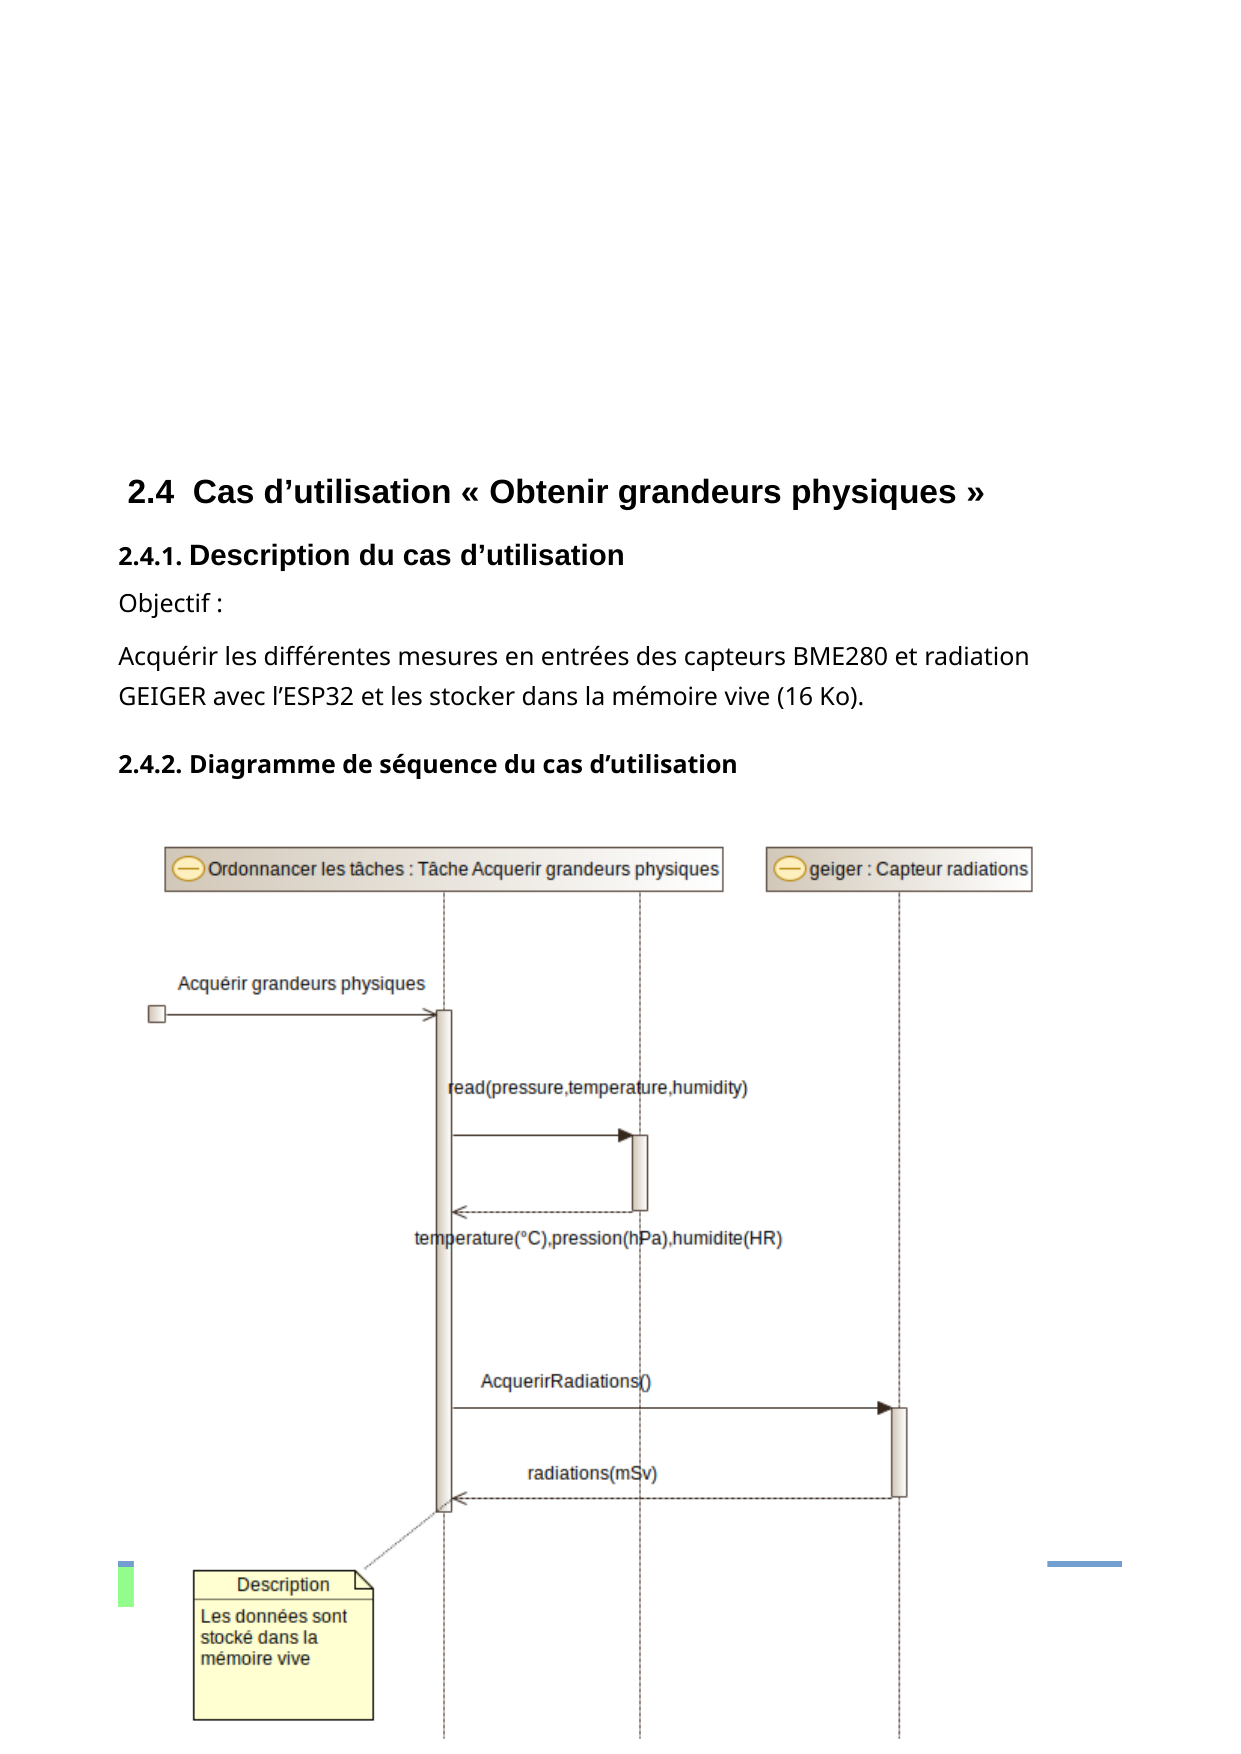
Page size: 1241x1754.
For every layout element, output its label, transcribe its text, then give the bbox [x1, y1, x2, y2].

text Acquérir les différentes mesures en entrées des capteurs BME280 et radiation GEIGER avec l’ESP32 et les stocker dans la mémoire vive (16 Ko). [118, 639, 1122, 712]
subtitle Diagramme de séquence du cas d’utilisation [118, 746, 1122, 781]
text Objectif : [118, 585, 1122, 619]
subtitle Description du cas d’utilisation [118, 538, 1122, 573]
picture [133, 832, 1048, 1754]
subtitle Cas d’utilisation « Obtenir grandeurs physiques » [118, 472, 1122, 511]
